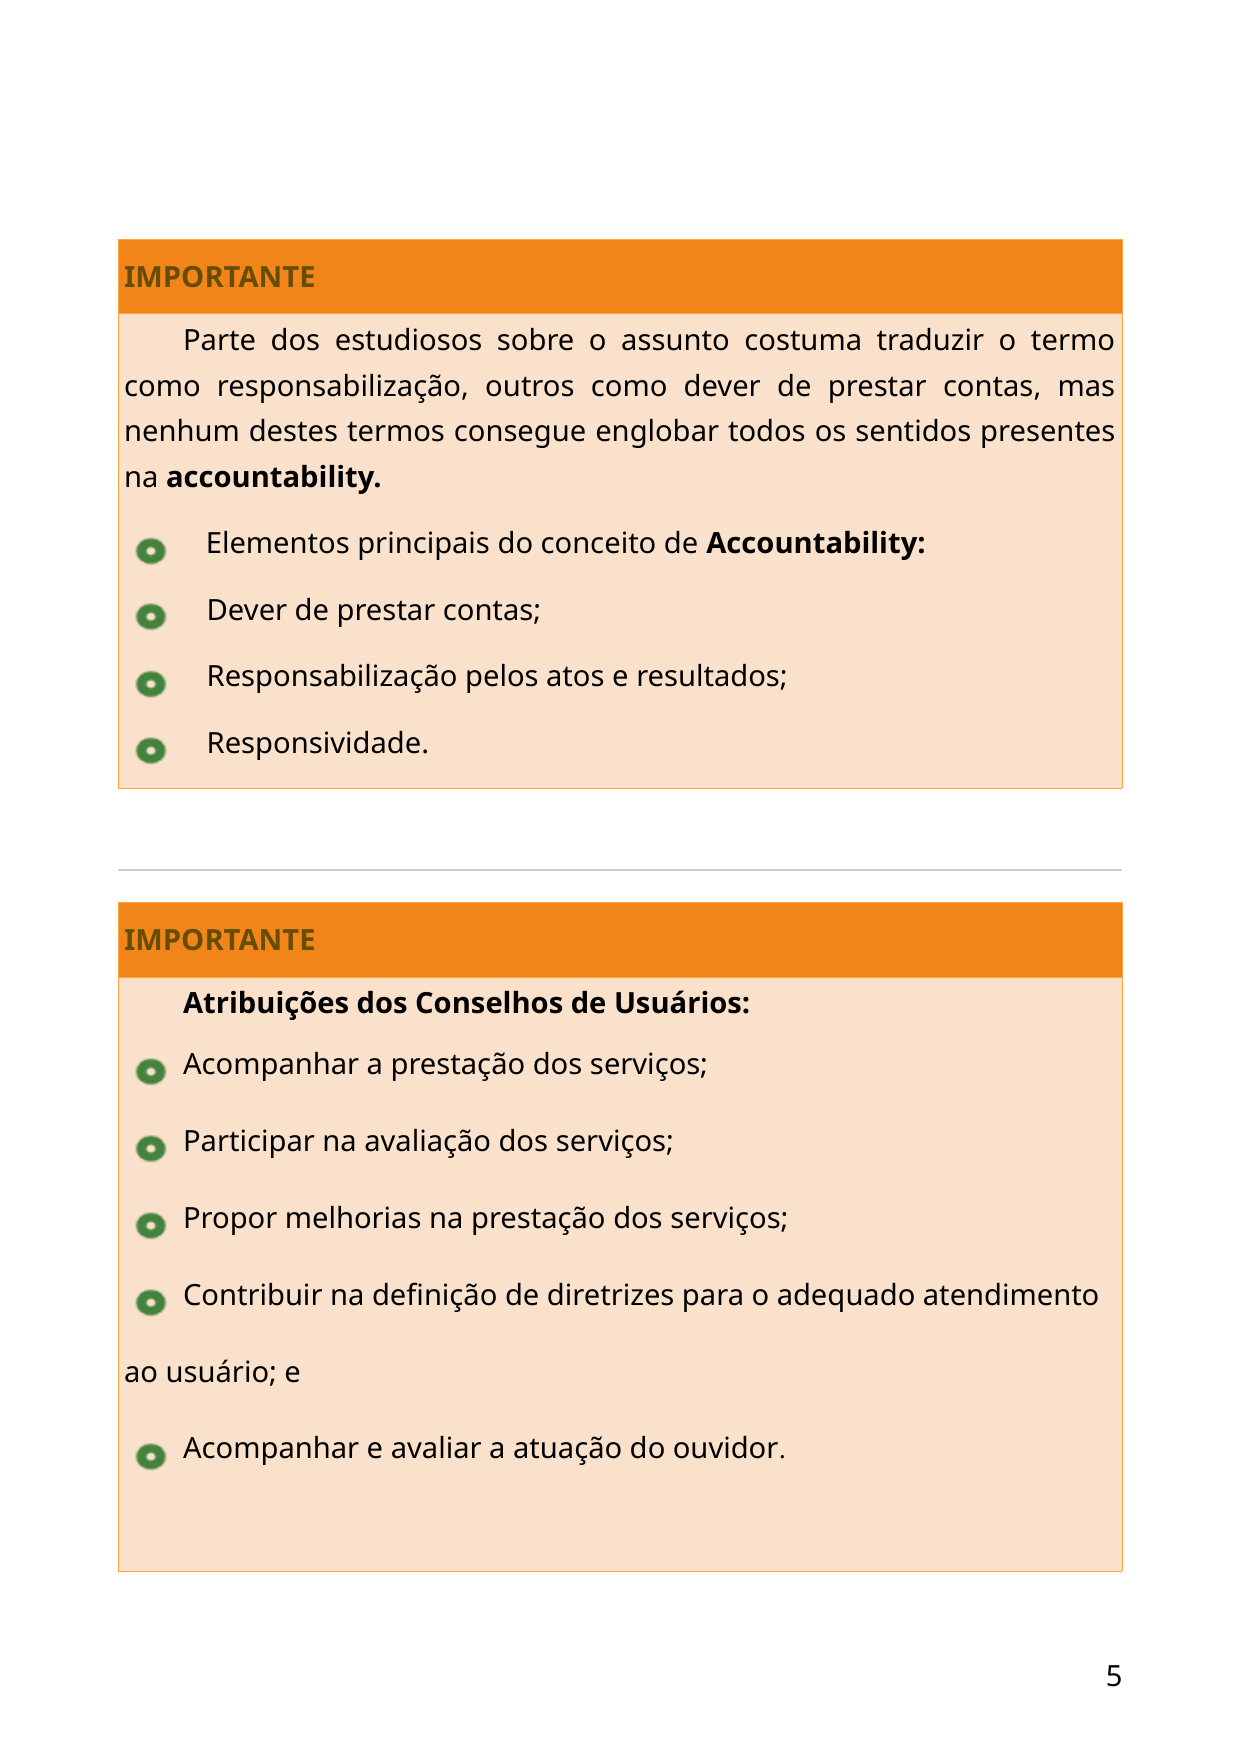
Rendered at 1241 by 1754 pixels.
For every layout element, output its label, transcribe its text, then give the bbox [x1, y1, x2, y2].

table_cell Parte dos estudiosos sobre o assunto costuma traduzir o termo como responsabilização, outros como dever de prestar contas, mas nenhum destes termos consegue englobar todos os sentidos presentes na accountability. Elementos principais do conceito de Accountability: Dever de prestar contas; Responsabilização pelos atos e resultados; Responsividade. [119, 314, 1122, 788]
picture [151, 1188, 164, 1256]
table_header IMPORTANTE [119, 240, 1122, 313]
table_cell Atribuições dos Conselhos de Usuários: Acompanhar a prestação dos serviços; Participar na avaliação dos serviços; Propor melhorias na prestação dos serviços; Contribuir na definição de diretrizes para o adequado atendimento ao usuário; e Acompanhar e avaliar a atuação do ouvidor. [119, 978, 1122, 1571]
picture [151, 513, 164, 781]
picture [151, 1111, 164, 1179]
table_header IMPORTANTE [119, 903, 1122, 977]
picture [151, 1265, 164, 1333]
picture [151, 1034, 164, 1102]
picture [151, 1419, 164, 1487]
